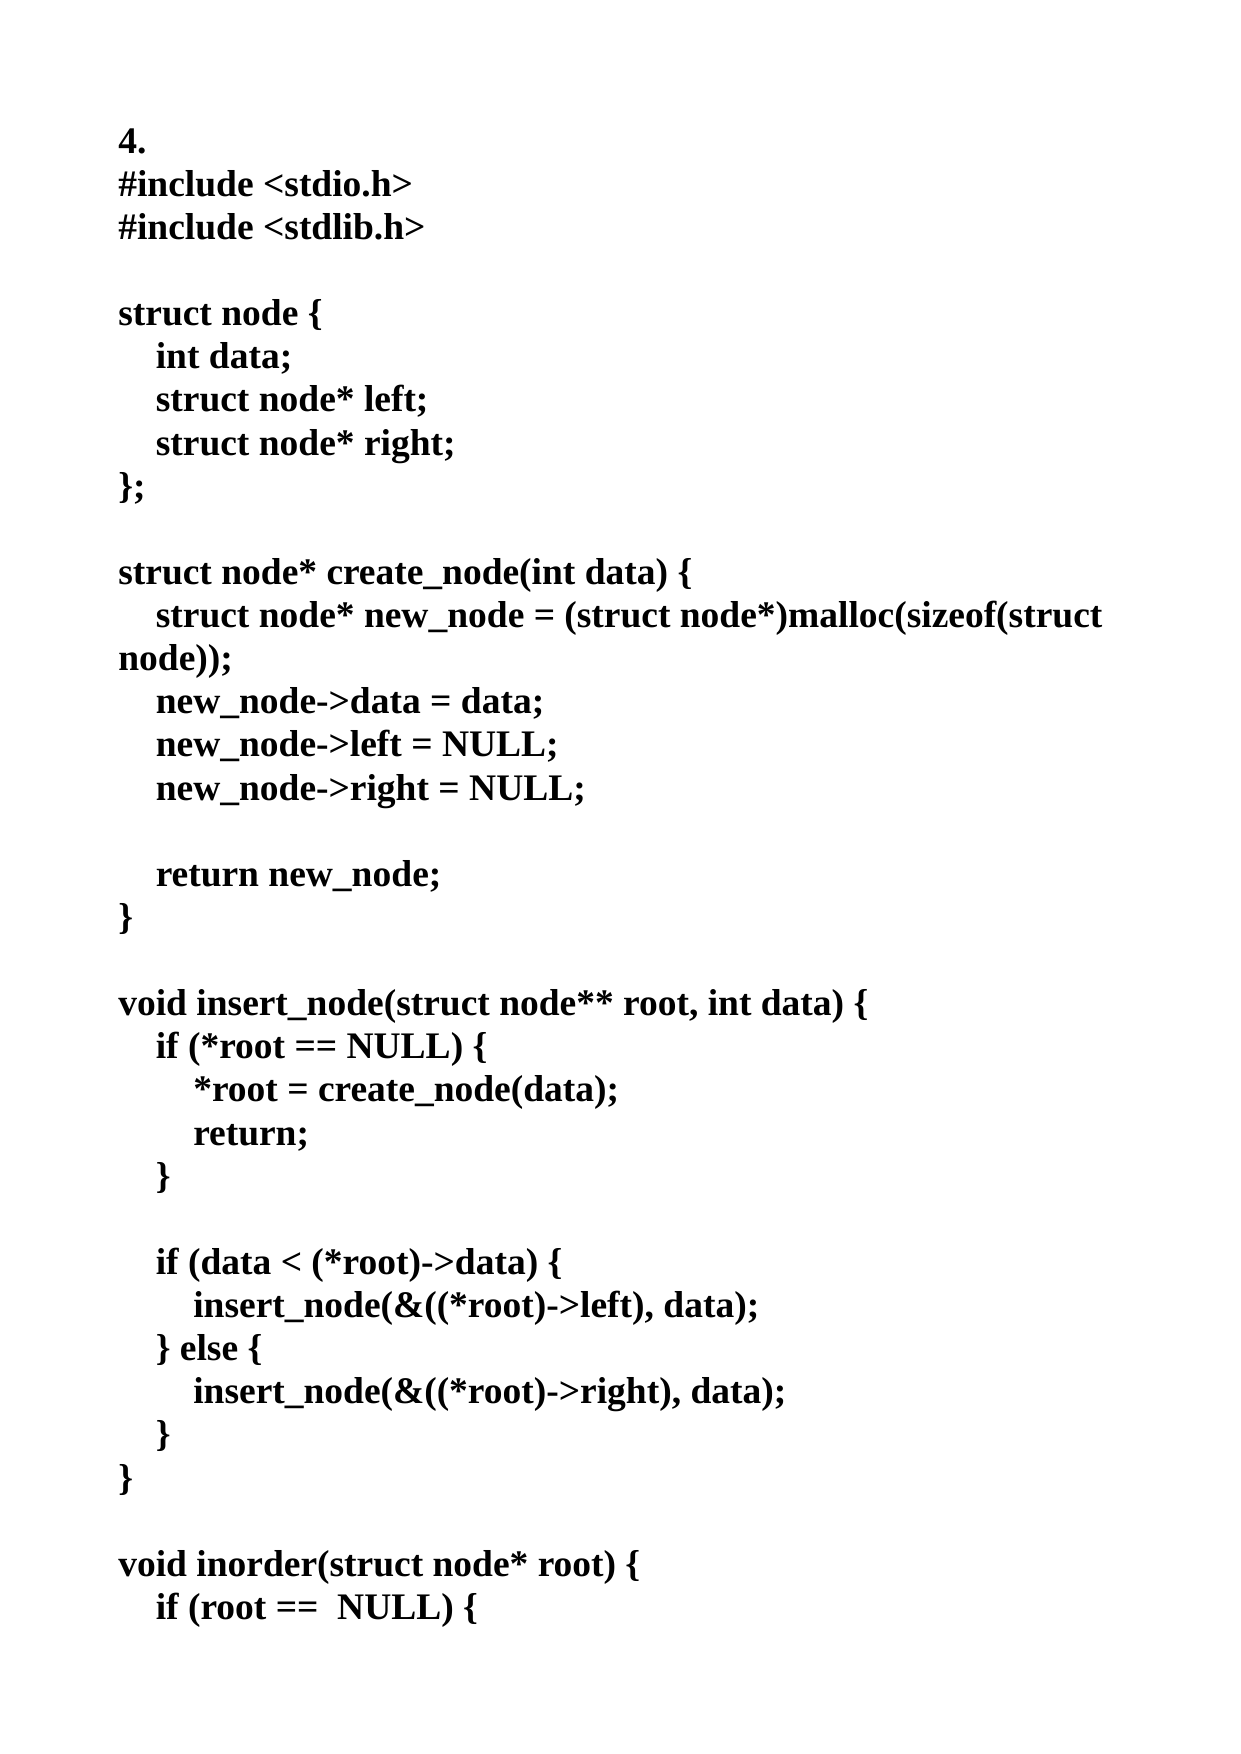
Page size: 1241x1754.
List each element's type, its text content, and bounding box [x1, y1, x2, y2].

text } else { [118, 1326, 1122, 1369]
text } [118, 1153, 1122, 1196]
text void inorder(struct node* root) { [118, 1541, 1122, 1584]
text insert_node(&((*root)->right), data); [118, 1369, 1122, 1412]
text struct node* new_node = (struct node*)malloc(sizeof(struct node)); [118, 592, 1122, 679]
text *root = create_node(data); [118, 1067, 1122, 1110]
text struct node* left; [118, 377, 1122, 420]
text } [118, 1455, 1122, 1498]
text new_node->data = data; [118, 679, 1122, 722]
text #include <stdio.h> [118, 161, 1122, 204]
text #include <stdlib.h> [118, 204, 1122, 247]
text if (root == NULL) { [118, 1584, 1122, 1627]
text } [118, 1412, 1122, 1455]
text new_node->right = NULL; [118, 765, 1122, 808]
text struct node { [118, 291, 1122, 334]
text } [118, 894, 1122, 937]
text void insert_node(struct node** root, int data) { [118, 981, 1122, 1024]
text int data; [118, 334, 1122, 377]
text if (*root == NULL) { [118, 1024, 1122, 1067]
text return; [118, 1110, 1122, 1153]
text }; [118, 463, 1122, 506]
text struct node* right; [118, 420, 1122, 463]
text return new_node; [118, 851, 1122, 894]
text if (data < (*root)->data) { [118, 1239, 1122, 1282]
text 4. [118, 118, 1122, 161]
text new_node->left = NULL; [118, 722, 1122, 765]
text struct node* create_node(int data) { [118, 549, 1122, 592]
text insert_node(&((*root)->left), data); [118, 1282, 1122, 1326]
